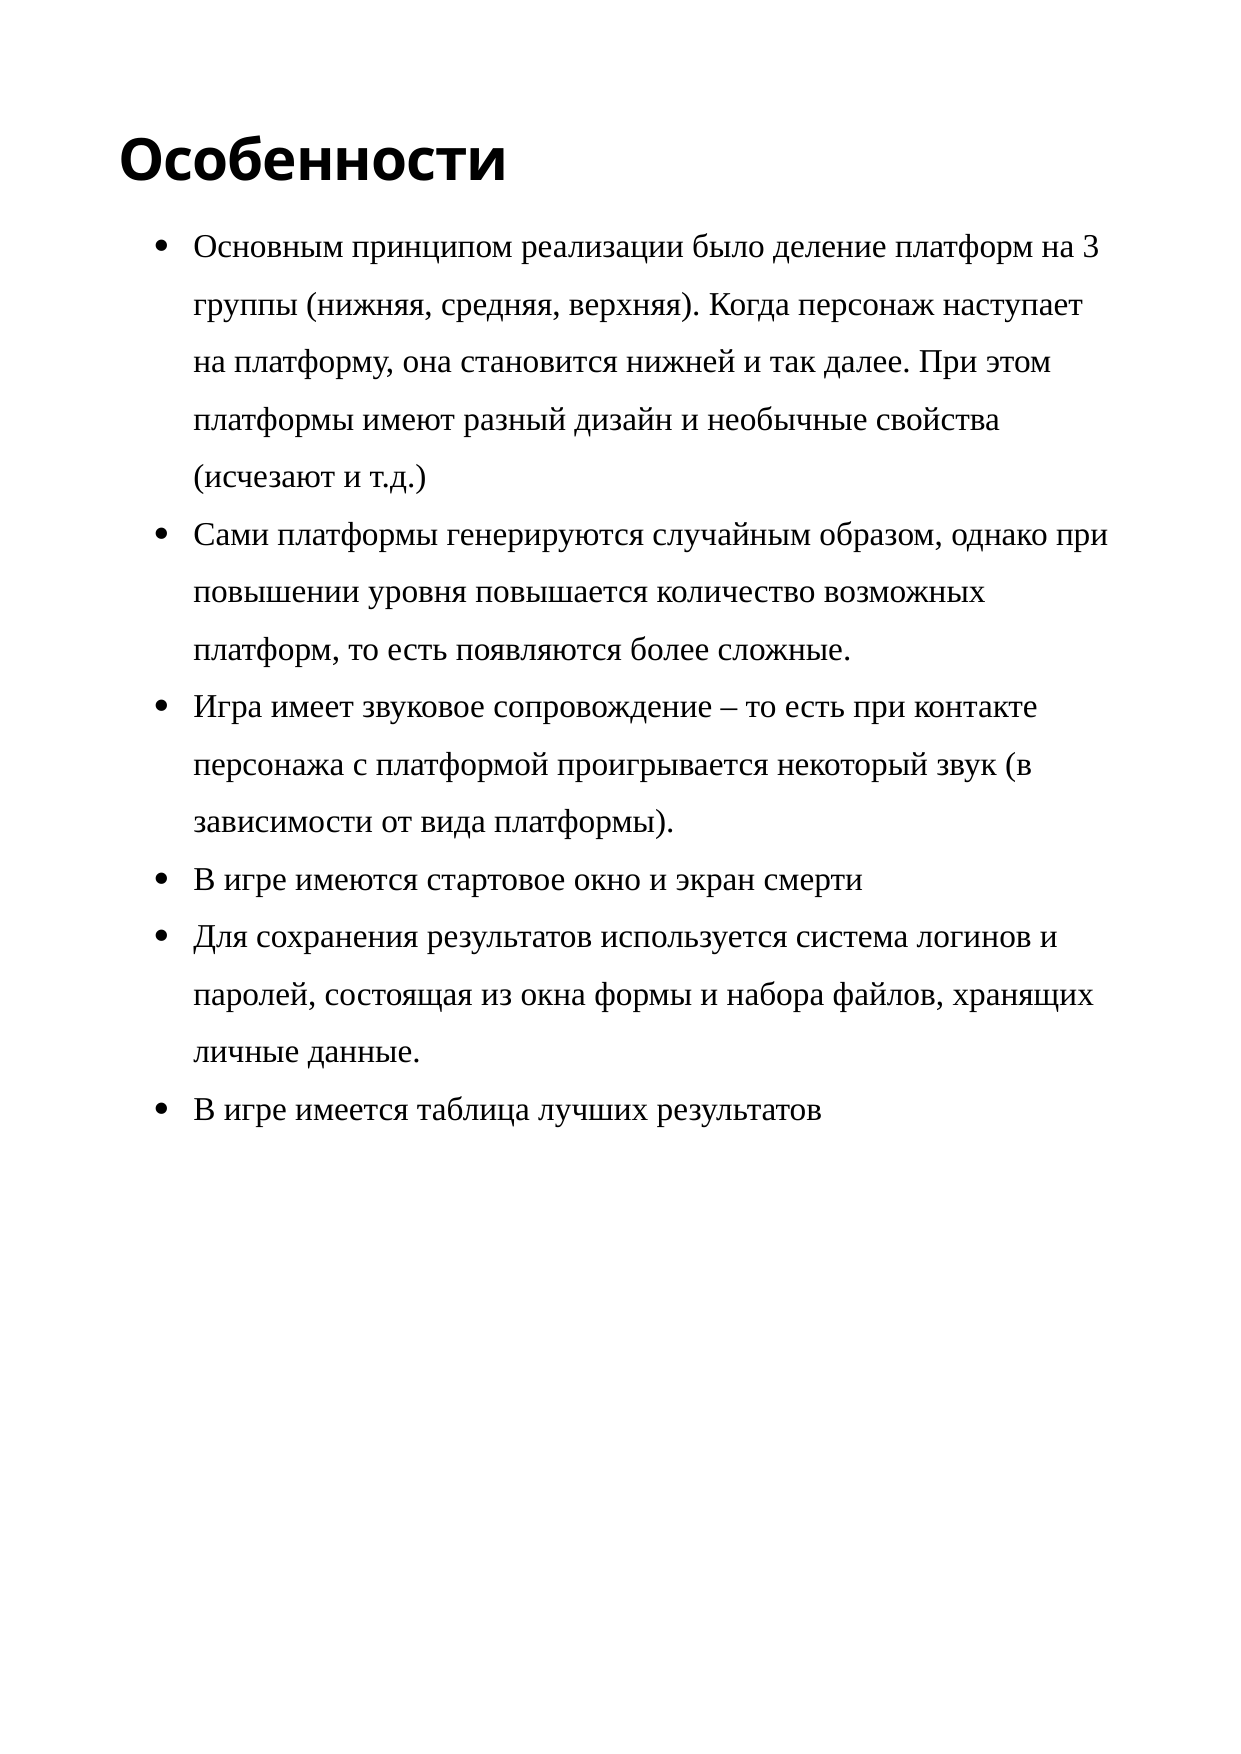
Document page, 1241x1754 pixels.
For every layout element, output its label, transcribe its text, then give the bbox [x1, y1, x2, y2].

list Игра имеет звуковое сопровождение – то есть при контакте персонажа с платформой проигрывается некоторый звук (в зависимости от вида платформы). [156, 686, 1122, 840]
text Особенности [118, 118, 1122, 198]
list В игре имеются стартовое окно и экран смерти [156, 859, 1122, 897]
list В игре имеется таблица лучших результатов [156, 1089, 1122, 1127]
list Сами платформы генерируются случайным образом, однако при повышении уровня повышается количество возможных платформ, то есть появляются более сложные. [156, 514, 1122, 667]
list Для сохранения результатов используется система логинов и паролей, состоящая из окна формы и набора файлов, хранящих личные данные. [156, 916, 1122, 1070]
list Основным принципом реализации было деление платформ на 3 группы (нижняя, средняя, верхняя). Когда персонаж наступает на платформу, она становится нижней и так далее. При этом платформы имеют разный дизайн и необычные свойства (исчезают и т.д.) [156, 226, 1122, 495]
